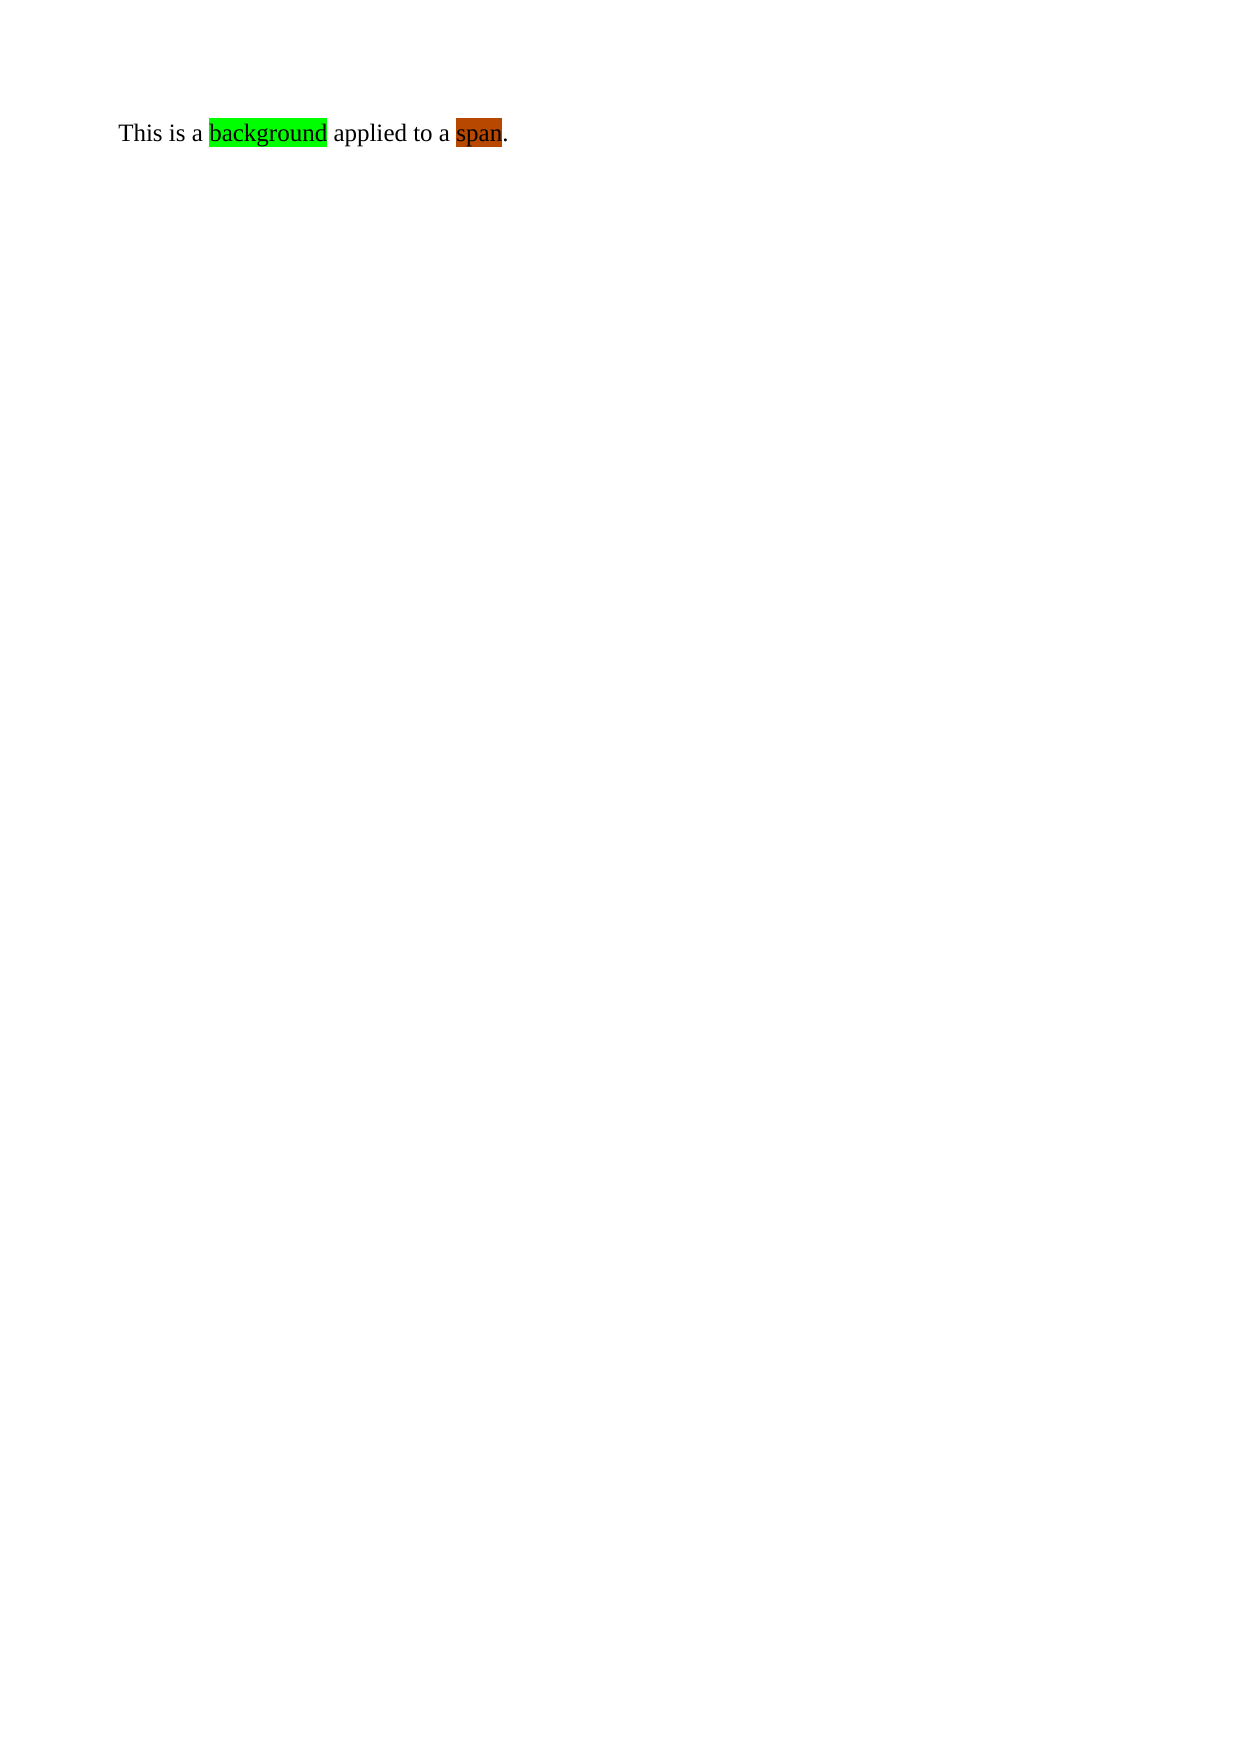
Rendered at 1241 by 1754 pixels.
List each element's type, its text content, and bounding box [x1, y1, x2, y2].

text This is a background applied to a span. [118, 118, 1122, 147]
